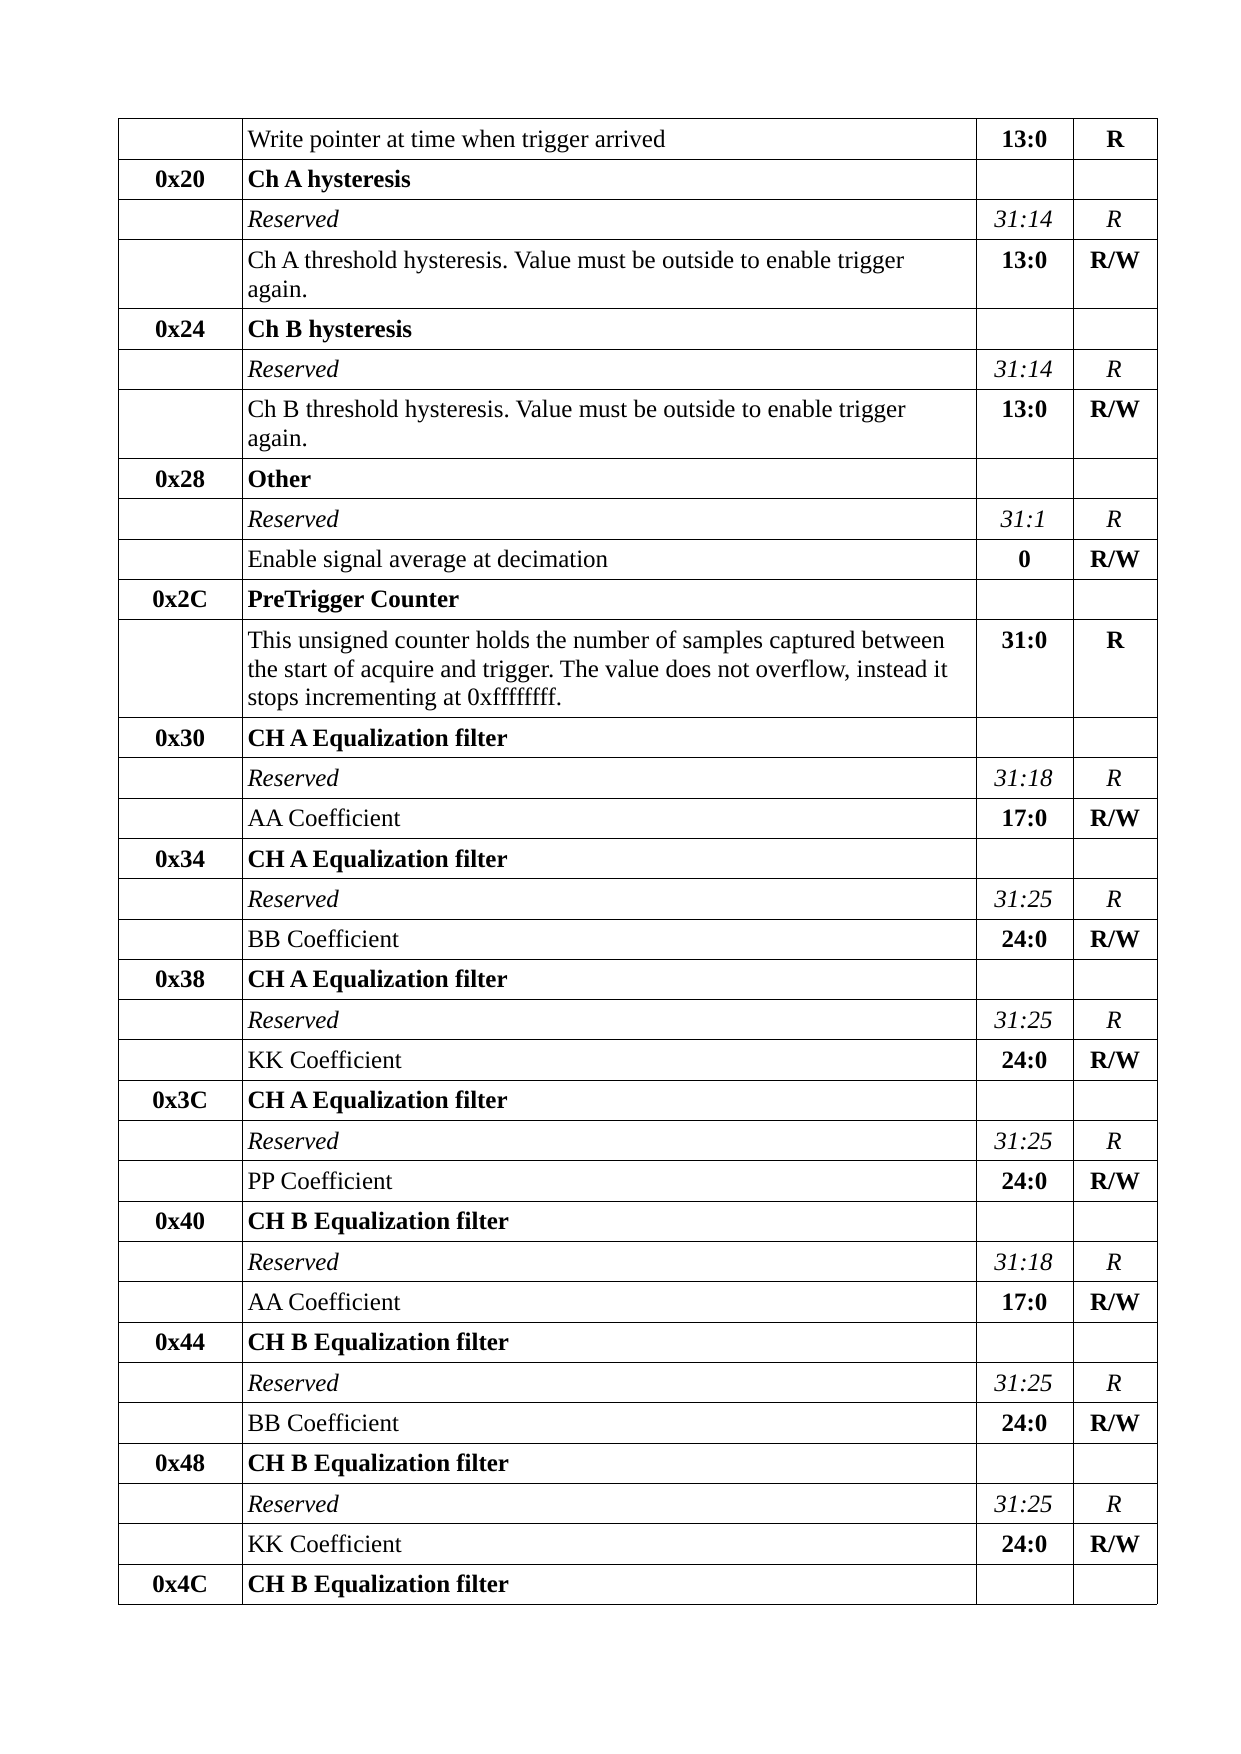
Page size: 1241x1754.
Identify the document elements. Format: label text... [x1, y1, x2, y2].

table_cell R/W [1074, 799, 1157, 838]
table_cell 0x4C [119, 1565, 242, 1604]
table_cell [1074, 309, 1157, 348]
table_cell [1074, 718, 1157, 757]
table_cell [119, 1403, 242, 1442]
table_cell 0x40 [119, 1202, 242, 1241]
table_cell 0x30 [119, 718, 242, 757]
table_cell CH A Equalization filter [243, 960, 976, 999]
table_cell Ch B hysteresis [243, 309, 976, 348]
table_cell [1074, 839, 1157, 878]
table_cell [119, 1363, 242, 1402]
table_cell 31:25 [977, 1121, 1073, 1160]
table_cell Reserved [243, 1484, 976, 1523]
table_cell Reserved [243, 499, 976, 538]
table_cell AA Coefficient [243, 1282, 976, 1322]
table_cell [977, 160, 1073, 199]
table_cell R/W [1074, 1403, 1157, 1442]
table_cell CH B Equalization filter [243, 1323, 976, 1362]
table_cell [977, 1202, 1073, 1241]
table_cell R [1074, 499, 1157, 538]
table_cell 31:14 [977, 200, 1073, 239]
table_cell 24:0 [977, 1040, 1073, 1080]
table_cell 31:25 [977, 1484, 1073, 1523]
table_cell [119, 1040, 242, 1080]
table_cell [119, 390, 242, 458]
table_cell [1074, 1444, 1157, 1483]
table_cell [119, 499, 242, 538]
table_cell CH A Equalization filter [243, 718, 976, 757]
table_cell 0x2C [119, 580, 242, 619]
table_cell 24:0 [977, 920, 1073, 959]
table_cell 0x24 [119, 309, 242, 348]
table_cell 31:25 [977, 1363, 1073, 1402]
table_cell [1074, 1565, 1157, 1604]
table_cell R/W [1074, 390, 1157, 458]
table_cell [977, 1081, 1073, 1120]
table_cell KK Coefficient [243, 1040, 976, 1080]
table_cell [119, 240, 242, 308]
table_cell R/W [1074, 1040, 1157, 1080]
table_cell 0x28 [119, 459, 242, 498]
table_cell CH A Equalization filter [243, 1081, 976, 1120]
table_cell 0x3C [119, 1081, 242, 1120]
table_cell [119, 1000, 242, 1039]
table_cell CH B Equalization filter [243, 1202, 976, 1241]
table_cell 24:0 [977, 1161, 1073, 1201]
table_cell PreTrigger Counter [243, 580, 976, 619]
table_cell Reserved [243, 879, 976, 918]
table_cell 17:0 [977, 799, 1073, 838]
table_cell Write pointer at time when trigger arrived [243, 119, 976, 158]
table_cell R/W [1074, 1524, 1157, 1563]
table_cell 13:0 [977, 240, 1073, 308]
table_cell 0x38 [119, 960, 242, 999]
table_cell Ch A hysteresis [243, 160, 976, 199]
table_cell 31:25 [977, 879, 1073, 918]
table_cell [119, 350, 242, 389]
table_cell 31:0 [977, 620, 1073, 717]
table_cell [119, 1484, 242, 1523]
table_cell 31:14 [977, 350, 1073, 389]
table_cell This unsigned counter holds the number of samples captured between the start of acquire and trigger. The value does not overflow, instead it stops incrementing at 0xffffffff. [243, 620, 976, 717]
table_cell R/W [1074, 1161, 1157, 1201]
table_cell R [1074, 119, 1157, 158]
table_cell [1074, 1323, 1157, 1362]
table_cell R/W [1074, 1282, 1157, 1322]
table_cell [1074, 580, 1157, 619]
table_cell [977, 1444, 1073, 1483]
table_cell CH A Equalization filter [243, 839, 976, 878]
table_cell [119, 1524, 242, 1563]
table_cell [1074, 459, 1157, 498]
table_cell 24:0 [977, 1403, 1073, 1442]
table_cell Reserved [243, 1000, 976, 1039]
table_cell R/W [1074, 920, 1157, 959]
table_cell R/W [1074, 240, 1157, 308]
table_cell R [1074, 1484, 1157, 1523]
table_cell 31:18 [977, 758, 1073, 797]
table_cell BB Coefficient [243, 920, 976, 959]
table_cell Enable signal average at decimation [243, 540, 976, 579]
table_cell [119, 1282, 242, 1322]
table_cell [1074, 960, 1157, 999]
table_cell AA Coefficient [243, 799, 976, 838]
table_cell [119, 920, 242, 959]
table_cell KK Coefficient [243, 1524, 976, 1563]
table_cell [119, 758, 242, 797]
table_cell [977, 1565, 1073, 1604]
table_cell R [1074, 758, 1157, 797]
table_cell PP Coefficient [243, 1161, 976, 1201]
table_cell Reserved [243, 758, 976, 797]
table_cell [119, 1242, 242, 1281]
table_cell [1074, 1081, 1157, 1120]
table_cell 0x20 [119, 160, 242, 199]
table_cell [119, 620, 242, 717]
table_cell [977, 718, 1073, 757]
table_cell R [1074, 1363, 1157, 1402]
table_cell Reserved [243, 1242, 976, 1281]
table_cell 24:0 [977, 1524, 1073, 1563]
table_cell [977, 1323, 1073, 1362]
table_cell 17:0 [977, 1282, 1073, 1322]
table_cell [977, 580, 1073, 619]
table_cell R [1074, 200, 1157, 239]
table_cell Other [243, 459, 976, 498]
table_cell [119, 879, 242, 918]
table_cell R [1074, 1121, 1157, 1160]
table_cell [977, 960, 1073, 999]
table_cell 0x34 [119, 839, 242, 878]
table_cell [977, 309, 1073, 348]
table_cell CH B Equalization filter [243, 1565, 976, 1604]
table_cell R/W [1074, 540, 1157, 579]
table_cell [119, 119, 242, 158]
table_cell [119, 540, 242, 579]
table_cell BB Coefficient [243, 1403, 976, 1442]
table_cell [119, 200, 242, 239]
table_cell 0 [977, 540, 1073, 579]
table_cell Ch A threshold hysteresis. Value must be outside to enable trigger again. [243, 240, 976, 308]
table_cell R [1074, 620, 1157, 717]
table_cell [119, 1161, 242, 1201]
table_cell 31:1 [977, 499, 1073, 538]
table_cell Reserved [243, 350, 976, 389]
table_cell Reserved [243, 1121, 976, 1160]
table_cell 0x44 [119, 1323, 242, 1362]
table_cell 31:18 [977, 1242, 1073, 1281]
table_cell [977, 459, 1073, 498]
table_cell Reserved [243, 1363, 976, 1402]
table_cell [1074, 160, 1157, 199]
table_cell [977, 839, 1073, 878]
table_cell CH B Equalization filter [243, 1444, 976, 1483]
table_cell 13:0 [977, 390, 1073, 458]
table_cell Reserved [243, 200, 976, 239]
table_cell R [1074, 1242, 1157, 1281]
table_cell R [1074, 1000, 1157, 1039]
table_cell [119, 799, 242, 838]
table_cell [119, 1121, 242, 1160]
table_cell 13:0 [977, 119, 1073, 158]
table_cell Ch B threshold hysteresis. Value must be outside to enable trigger again. [243, 390, 976, 458]
table_cell 0x48 [119, 1444, 242, 1483]
table_cell R [1074, 879, 1157, 918]
table_cell R [1074, 350, 1157, 389]
table_cell 31:25 [977, 1000, 1073, 1039]
table_cell [1074, 1202, 1157, 1241]
